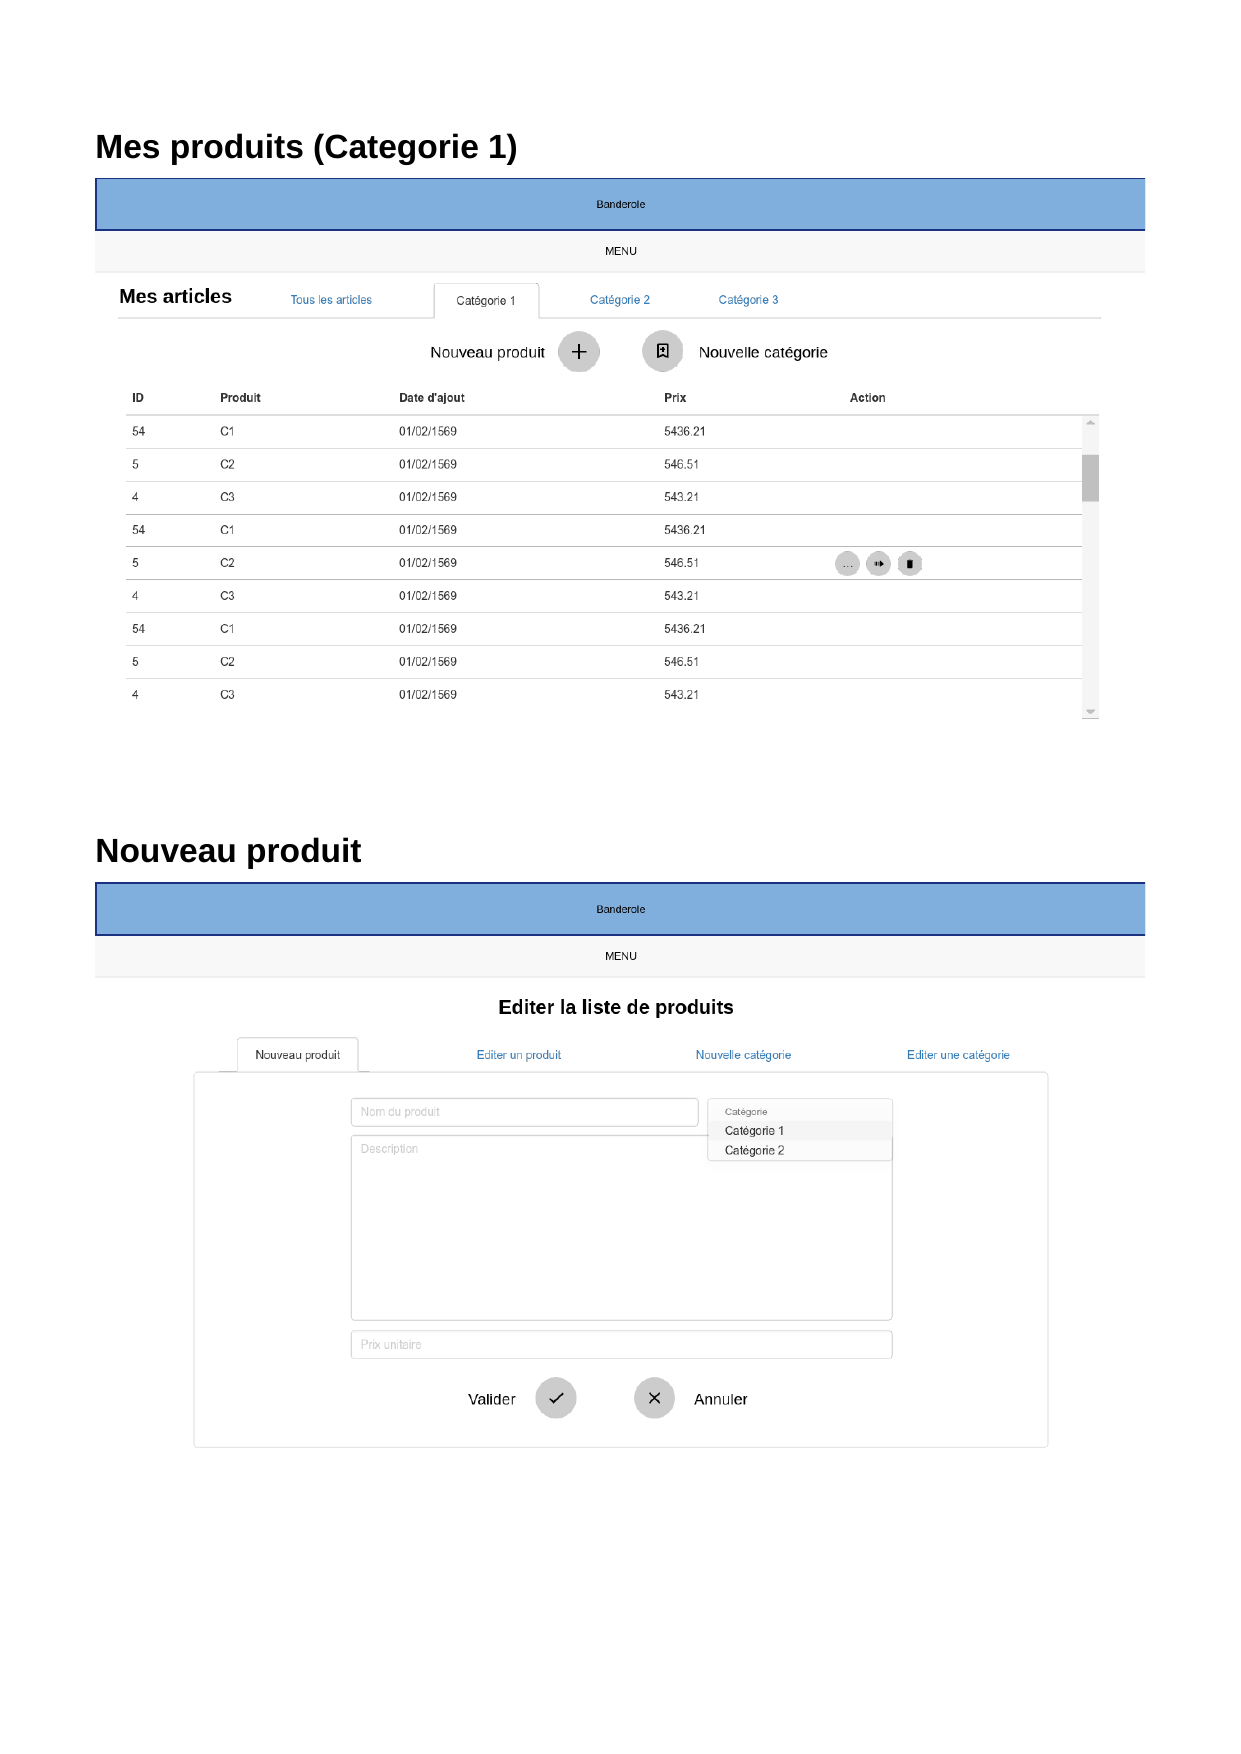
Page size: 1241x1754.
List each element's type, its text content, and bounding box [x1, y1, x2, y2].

subtitle Nouveau produit [95, 831, 1145, 870]
picture [95, 178, 1146, 769]
picture [95, 882, 1146, 1474]
subtitle Mes produits (Categorie 1) [95, 127, 1145, 166]
